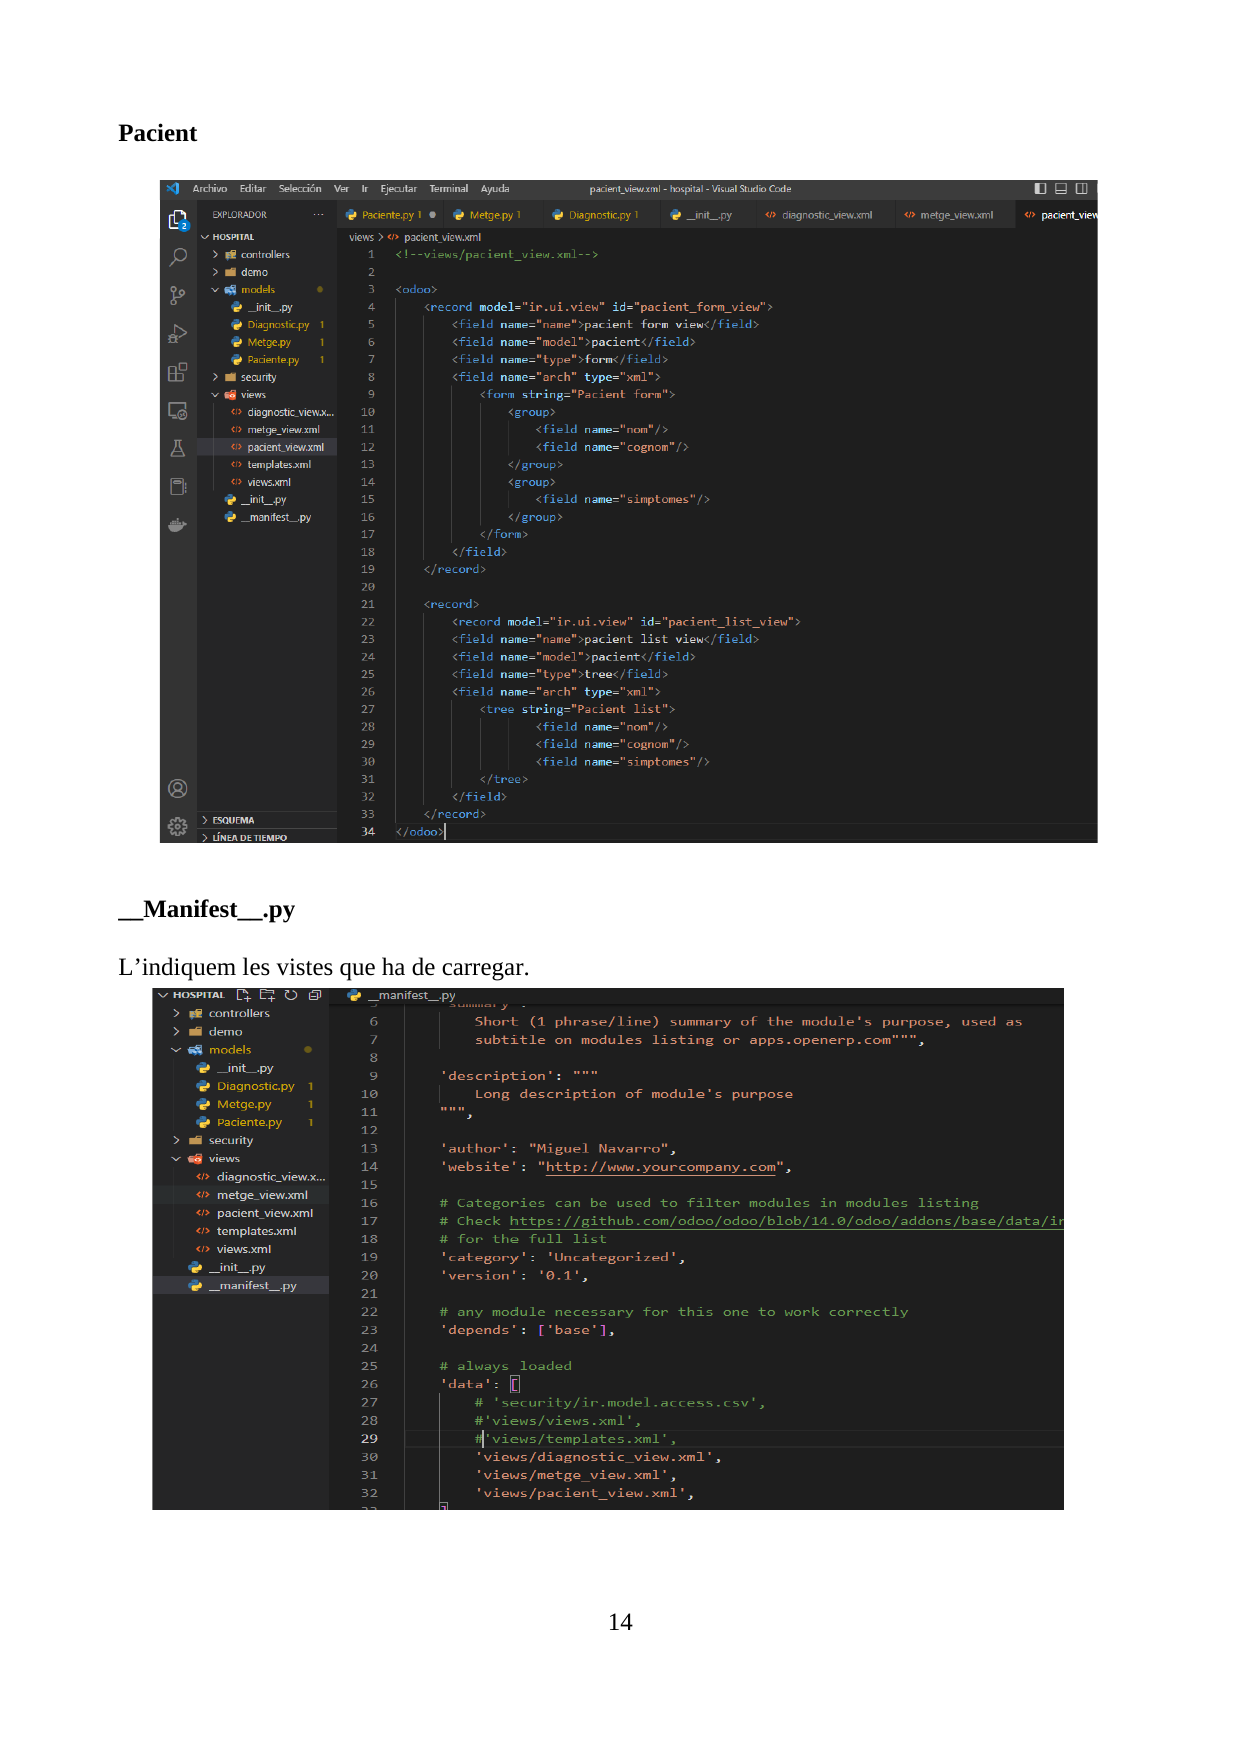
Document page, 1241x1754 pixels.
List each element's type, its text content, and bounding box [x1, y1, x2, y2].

text Pacient [118, 118, 1122, 147]
picture [159, 180, 1098, 843]
text __Manifest__.py [118, 894, 1122, 923]
text L’indiquem les vistes que ha de carregar. [118, 952, 1122, 981]
picture [152, 988, 1064, 1510]
